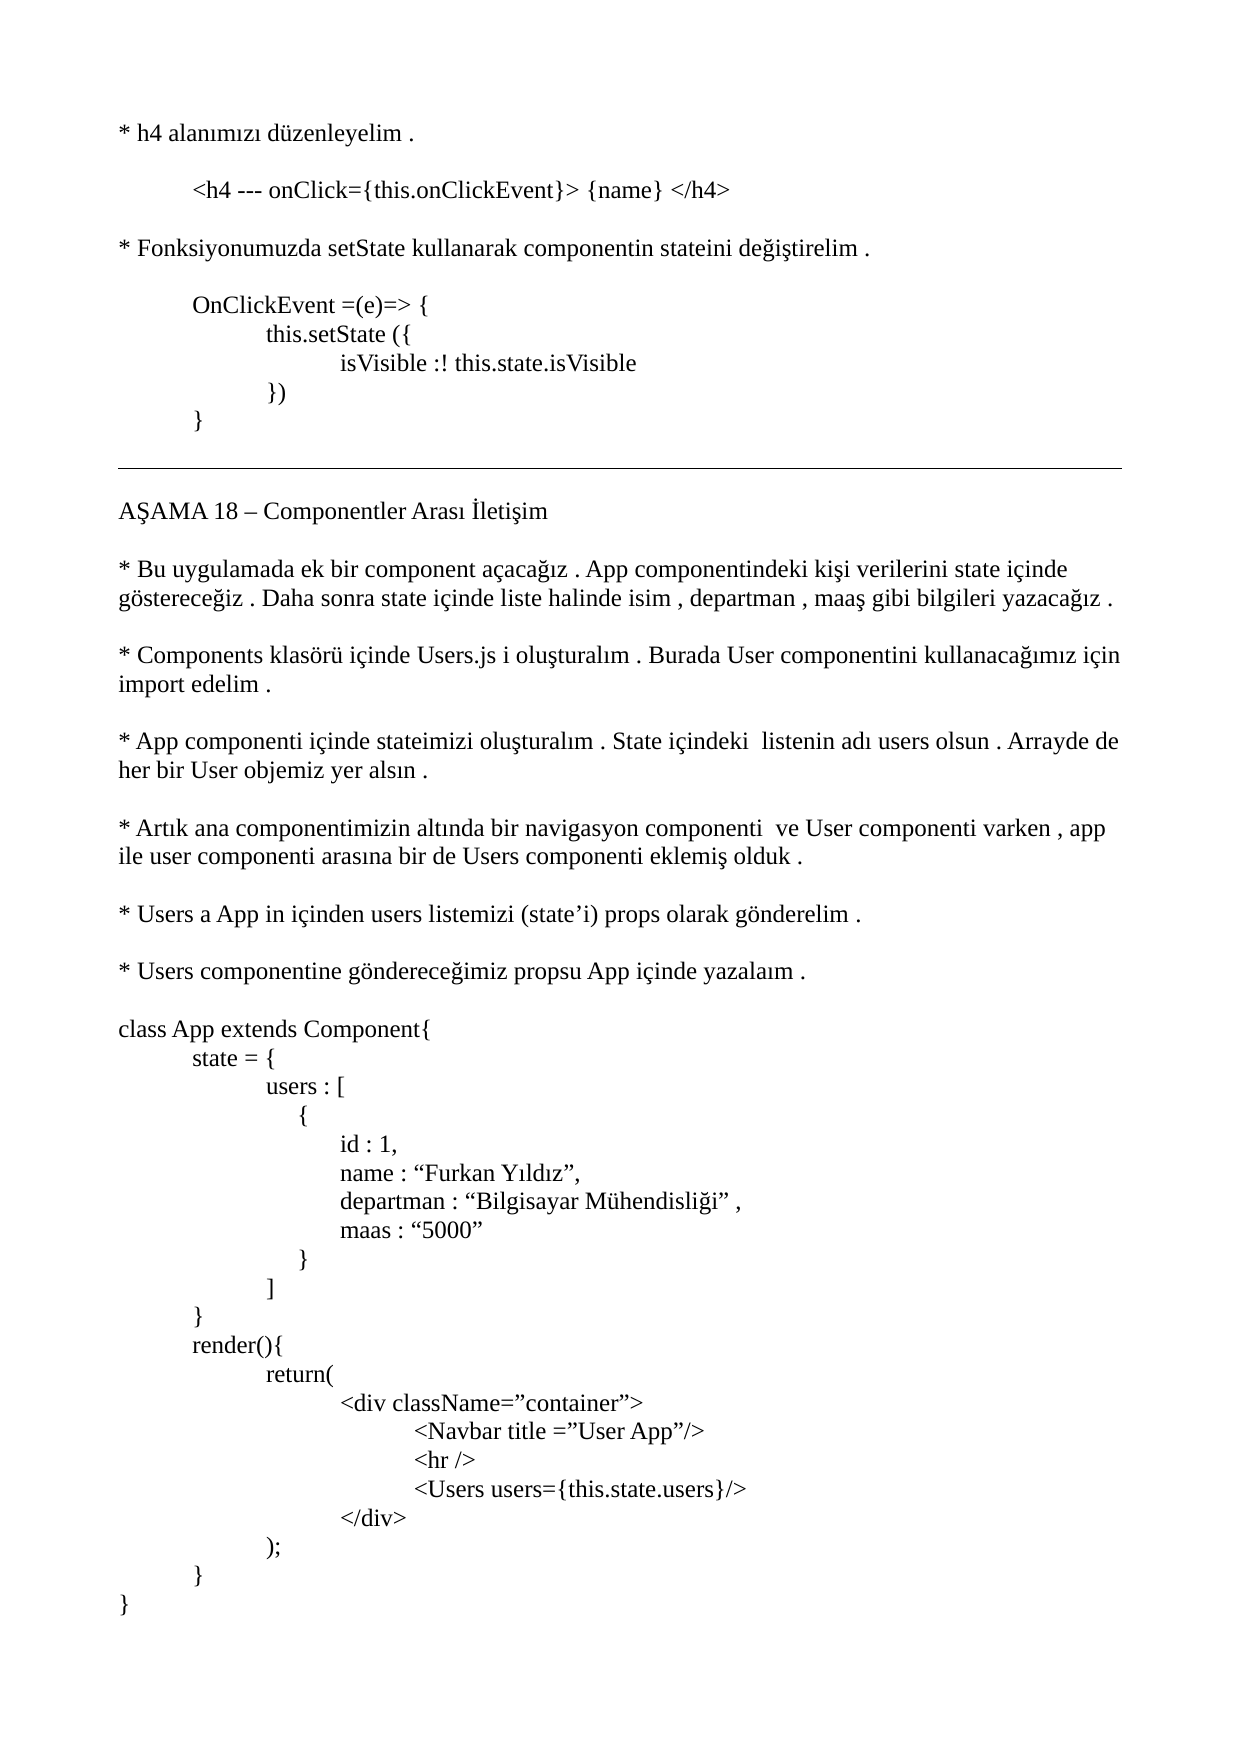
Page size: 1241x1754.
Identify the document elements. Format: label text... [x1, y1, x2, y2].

text state = { [118, 1043, 1122, 1071]
text </div> [118, 1503, 1122, 1531]
text name : “Furkan Yıldız”, [118, 1158, 1122, 1186]
text isVisible :! this.state.isVisible [118, 348, 1122, 377]
text * Artık ana componentimizin altında bir navigasyon componenti ve User componenti varken , app ile user componenti arasına bir de Users componenti eklemiş olduk . [118, 813, 1122, 870]
text id : 1, [118, 1129, 1122, 1158]
text * Bu uygulamada ek bir component açacağız . App componentindeki kişi verilerini state içinde göstereceğiz . Daha sonra state içinde liste halinde isim , departman , maaş gibi bilgileri yazacağız . [118, 554, 1122, 611]
text <div className=”container”> [118, 1388, 1122, 1416]
text <Navbar title =”User App”/> [118, 1416, 1122, 1445]
text maas : “5000” [118, 1215, 1122, 1244]
text OnClickEvent =(e)=> { [118, 291, 1122, 319]
text class App extends Component{ [118, 1014, 1122, 1043]
text users : [ [118, 1071, 1122, 1100]
text ] [118, 1273, 1122, 1301]
text } [118, 406, 1122, 434]
text }) [118, 377, 1122, 406]
text { [118, 1100, 1122, 1129]
text } [118, 1560, 1122, 1589]
text ); [118, 1531, 1122, 1560]
text render(){ [118, 1330, 1122, 1359]
text departman : “Bilgisayar Mühendisliği” , [118, 1186, 1122, 1215]
text * Fonksiyonumuzda setState kullanarak componentin stateini değiştirelim . [118, 233, 1122, 262]
text } [118, 1589, 1122, 1618]
text * h4 alanımızı düzenleyelim . [118, 118, 1122, 147]
text return( [118, 1359, 1122, 1388]
text this.setState ({ [118, 319, 1122, 348]
text * Components klasörü içinde Users.js i oluşturalım . Burada User componentini kullanacağımız için import edelim . [118, 640, 1122, 698]
text <hr /> [118, 1445, 1122, 1474]
text <h4 --- onClick={this.onClickEvent}> {name} </h4> [118, 176, 1122, 204]
text <Users users={this.state.users}/> [118, 1474, 1122, 1503]
text * Users componentine göndereceğimiz propsu App içinde yazalaım . [118, 956, 1122, 985]
text } [118, 1244, 1122, 1273]
text * App componenti içinde stateimizi oluşturalım . State içindeki listenin adı users olsun . Arrayde de her bir User objemiz yer alsın . [118, 726, 1122, 784]
text } [118, 1301, 1122, 1330]
text AŞAMA 18 – Componentler Arası İletişim [118, 496, 1122, 525]
text * Users a App in içinden users listemizi (state’i) props olarak gönderelim . [118, 899, 1122, 928]
